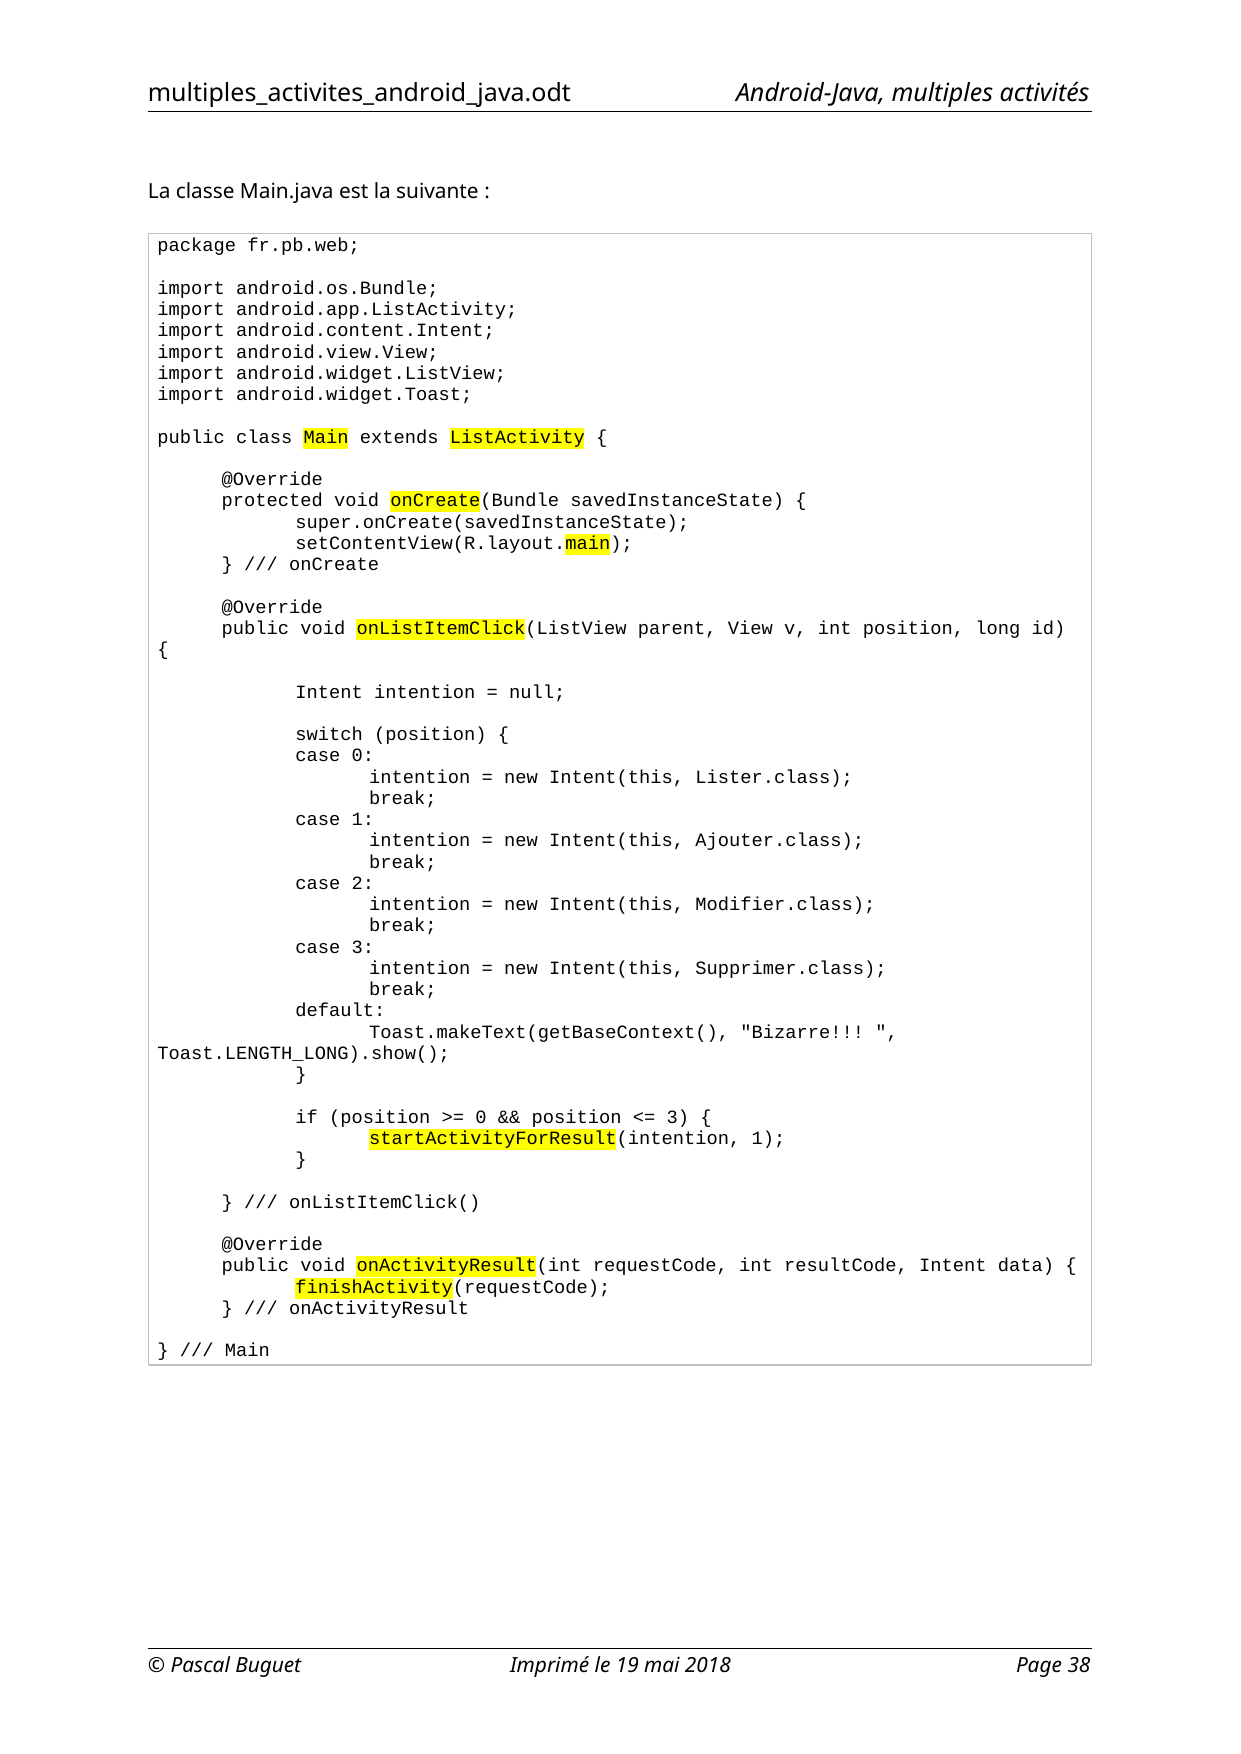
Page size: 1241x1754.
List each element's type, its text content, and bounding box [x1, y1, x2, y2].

text Intent intention = null; [149, 679, 1091, 701]
text protected void onCreate(Bundle savedInstanceState) { [149, 488, 1091, 509]
text package fr.pb.web; [149, 234, 1091, 254]
text import android.view.View; [149, 339, 1091, 361]
text default: [149, 998, 1091, 1019]
text setContentView(R.layout.main); [149, 531, 1091, 552]
text startActivityForResult(intention, 1); [149, 1126, 1091, 1147]
text case 3: [149, 934, 1091, 956]
text import android.app.ListActivity; [149, 297, 1091, 318]
text } [149, 1062, 1091, 1083]
text switch (position) { [149, 722, 1091, 743]
text if (position >= 0 && position <= 3) { [149, 1104, 1091, 1126]
text import android.os.Bundle; [149, 276, 1091, 297]
text super.onCreate(savedInstanceState); [149, 509, 1091, 531]
text } /// Main [149, 1338, 1091, 1364]
text Toast.makeText(getBaseContext(), "Bizarre!!! ", Toast.LENGTH_LONG).show(); [149, 1019, 1091, 1062]
text public class Main extends ListActivity { [149, 424, 1091, 446]
text break; [149, 913, 1091, 934]
text intention = new Intent(this, Lister.class); [149, 764, 1091, 786]
text intention = new Intent(this, Supprimer.class); [149, 956, 1091, 977]
text case 0: [149, 743, 1091, 764]
text break; [149, 786, 1091, 807]
text intention = new Intent(this, Ajouter.class); [149, 828, 1091, 849]
text La classe Main.java est la suivante : [148, 176, 1092, 204]
text } /// onListItemClick() [149, 1189, 1091, 1211]
text case 1: [149, 807, 1091, 828]
text public void onActivityResult(int requestCode, int resultCode, Intent data) { [149, 1253, 1091, 1274]
text case 2: [149, 871, 1091, 892]
text finishActivity(requestCode); [149, 1274, 1091, 1296]
text } [149, 1147, 1091, 1168]
text @Override [149, 1232, 1091, 1253]
text @Override [149, 467, 1091, 488]
text break; [149, 849, 1091, 871]
text import android.widget.ListView; [149, 361, 1091, 382]
text intention = new Intent(this, Modifier.class); [149, 892, 1091, 913]
text import android.widget.Toast; [149, 382, 1091, 403]
text import android.content.Intent; [149, 318, 1091, 339]
text } /// onActivityResult [149, 1296, 1091, 1317]
text public void onListItemClick(ListView parent, View v, int position, long id) { [149, 616, 1091, 658]
text } /// onCreate [149, 552, 1091, 573]
text break; [149, 977, 1091, 998]
text @Override [149, 594, 1091, 616]
